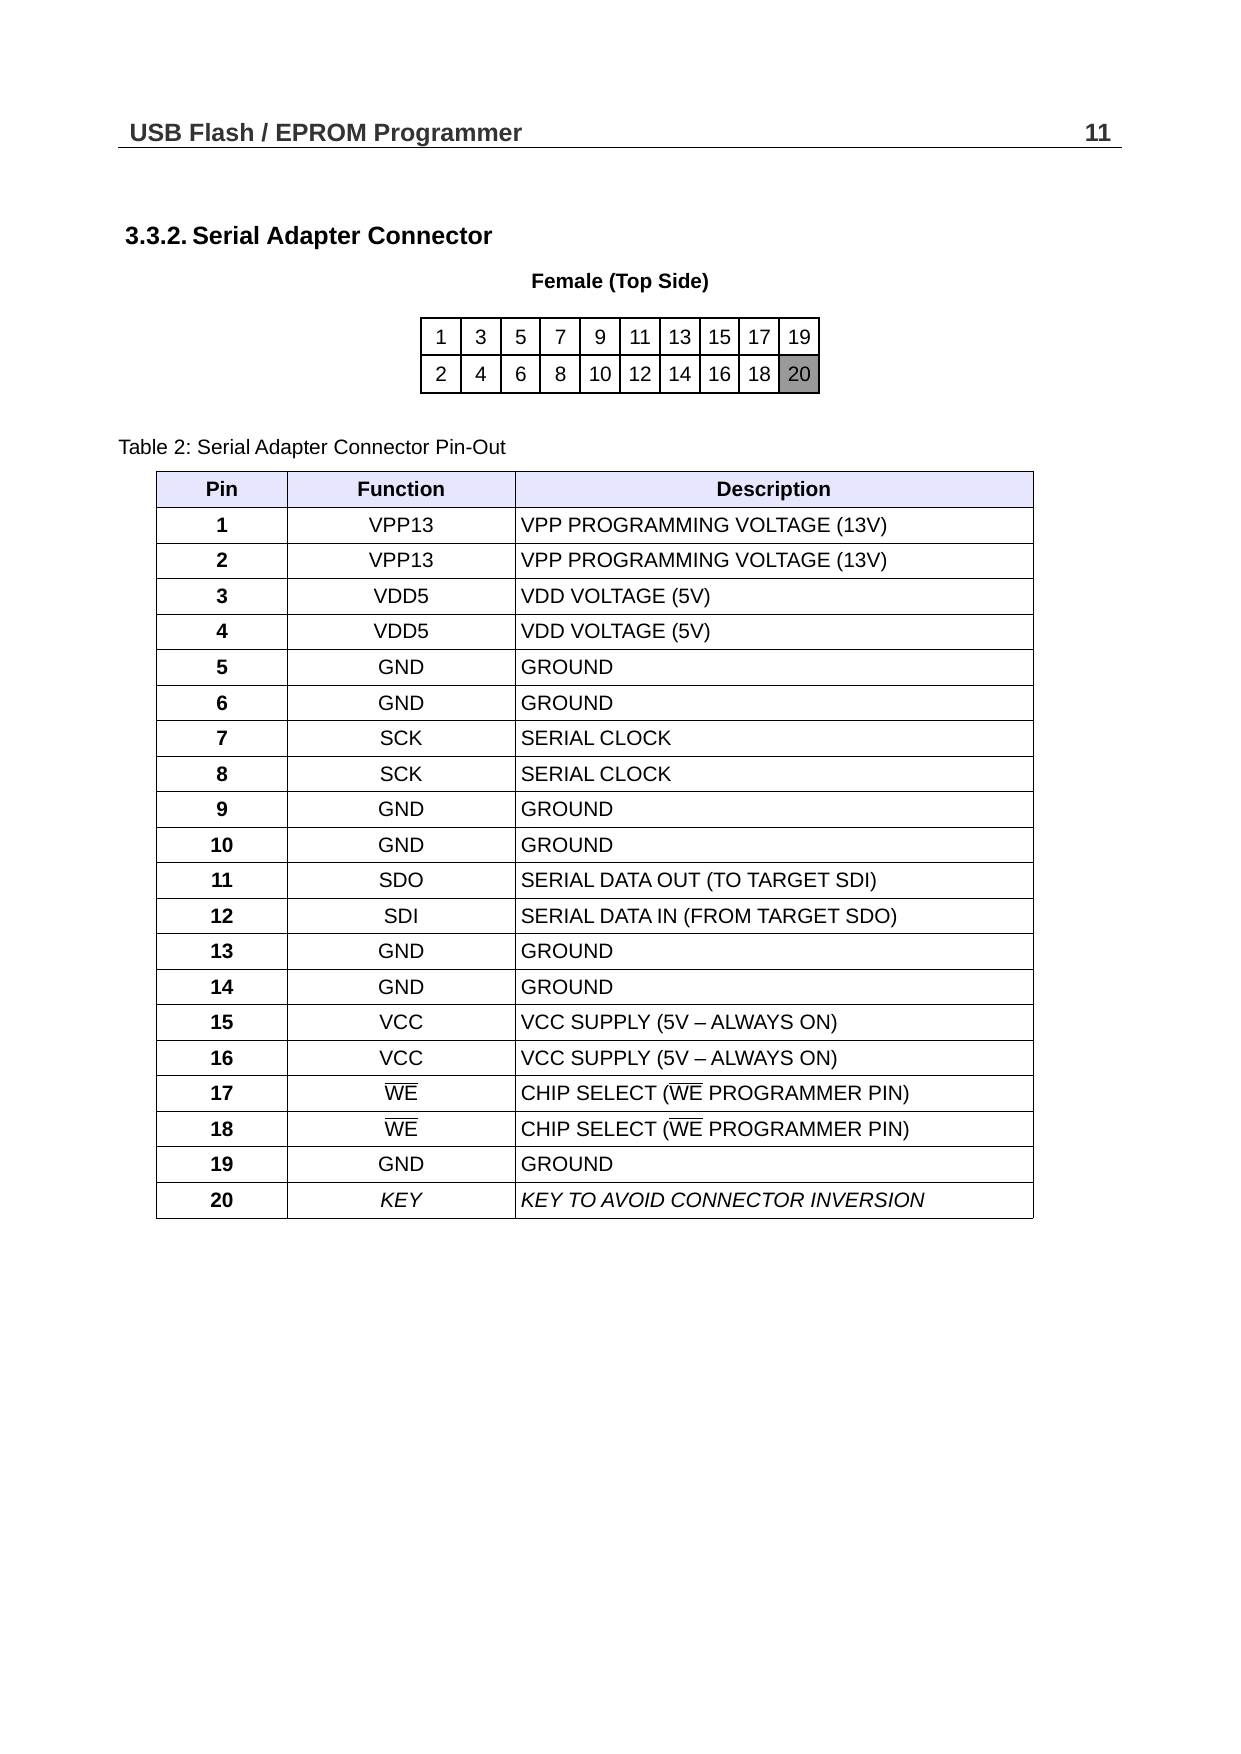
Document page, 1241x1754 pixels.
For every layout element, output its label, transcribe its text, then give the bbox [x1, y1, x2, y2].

table_cell 8 [157, 757, 287, 791]
table_cell SCK [288, 721, 515, 756]
table_cell WE [288, 1112, 515, 1146]
table_cell 5 [157, 650, 287, 684]
table_header Pin [157, 472, 287, 507]
table_cell 14 [661, 356, 699, 392]
table_cell 6 [157, 686, 287, 720]
table_cell GROUND [516, 934, 1033, 969]
table_cell 15 [157, 1005, 287, 1040]
table_cell VDD5 [288, 579, 515, 613]
table_header 1 [422, 319, 460, 354]
table_cell CHIP SELECT (WE PROGRAMMER PIN) [516, 1076, 1033, 1111]
table_cell 8 [541, 356, 579, 392]
table_cell SDI [288, 899, 515, 933]
table_cell KEY TO AVOID CONNECTOR INVERSION [516, 1183, 1033, 1217]
table_cell VDD VOLTAGE (5V) [516, 579, 1033, 613]
table_cell 13 [157, 934, 287, 969]
table_cell 12 [621, 356, 659, 392]
table_cell KEY [288, 1183, 515, 1217]
table_cell GROUND [516, 686, 1033, 720]
text Table 2: Serial Adapter Connector Pin-Out [118, 435, 1122, 459]
table_cell 18 [740, 356, 778, 392]
table_cell GND [288, 970, 515, 1004]
table_header 7 [541, 319, 579, 354]
table_cell GROUND [516, 1147, 1033, 1182]
table_cell GND [288, 828, 515, 862]
table_cell 4 [157, 615, 287, 649]
table_header 19 [780, 319, 818, 354]
table_cell 7 [157, 721, 287, 756]
table_cell 6 [502, 356, 539, 392]
table_cell 2 [157, 544, 287, 578]
table_cell GROUND [516, 970, 1033, 1004]
table_cell VCC SUPPLY (5V – ALWAYS ON) [516, 1005, 1033, 1040]
table_cell 11 [157, 863, 287, 898]
table_cell GND [288, 934, 515, 969]
table_cell SERIAL CLOCK [516, 757, 1033, 791]
table_cell 4 [462, 356, 500, 392]
table_cell VPP PROGRAMMING VOLTAGE (13V) [516, 544, 1033, 578]
table_cell GND [288, 686, 515, 720]
table_cell 9 [157, 792, 287, 827]
table_header 9 [581, 319, 619, 354]
table_cell 20 [157, 1183, 287, 1217]
table_cell 14 [157, 970, 287, 1004]
table_cell 12 [157, 899, 287, 933]
table_cell VDD VOLTAGE (5V) [516, 615, 1033, 649]
subtitle Serial Adapter Connector [118, 221, 1122, 250]
table_cell VPP PROGRAMMING VOLTAGE (13V) [516, 508, 1033, 542]
table_cell 10 [157, 828, 287, 862]
table_cell 10 [581, 356, 619, 392]
table_header 13 [661, 319, 699, 354]
table_cell SERIAL DATA IN (FROM TARGET SDO) [516, 899, 1033, 933]
table_cell VCC [288, 1041, 515, 1075]
table_cell SERIAL DATA OUT (TO TARGET SDI) [516, 863, 1033, 898]
table_cell 1 [157, 508, 287, 542]
table_cell SCK [288, 757, 515, 791]
text Female (Top Side) [118, 269, 1122, 293]
table_cell VPP13 [288, 544, 515, 578]
table_cell GROUND [516, 828, 1033, 862]
table_cell SERIAL CLOCK [516, 721, 1033, 756]
table_cell 16 [157, 1041, 287, 1075]
table_header Function [288, 472, 515, 507]
table_cell GND [288, 650, 515, 684]
table_cell GND [288, 792, 515, 827]
table_cell 16 [701, 356, 738, 392]
table_cell 19 [157, 1147, 287, 1182]
table_cell GROUND [516, 792, 1033, 827]
table_cell CHIP SELECT (WE PROGRAMMER PIN) [516, 1112, 1033, 1146]
table_cell 18 [157, 1112, 287, 1146]
table_header Description [516, 472, 1033, 507]
table_cell GND [288, 1147, 515, 1182]
table_cell VPP13 [288, 508, 515, 542]
table_header 5 [502, 319, 539, 354]
table_cell VCC SUPPLY (5V – ALWAYS ON) [516, 1041, 1033, 1075]
table_header 3 [462, 319, 500, 354]
table_cell VDD5 [288, 615, 515, 649]
table_cell 17 [157, 1076, 287, 1111]
table_cell SDO [288, 863, 515, 898]
table_header 15 [701, 319, 738, 354]
table_cell VCC [288, 1005, 515, 1040]
table_cell WE [288, 1076, 515, 1111]
table_header 17 [740, 319, 778, 354]
table_cell 3 [157, 579, 287, 613]
table_cell 20 [780, 356, 818, 392]
table_cell 2 [422, 356, 460, 392]
table_header 11 [621, 319, 659, 354]
table_cell GROUND [516, 650, 1033, 684]
